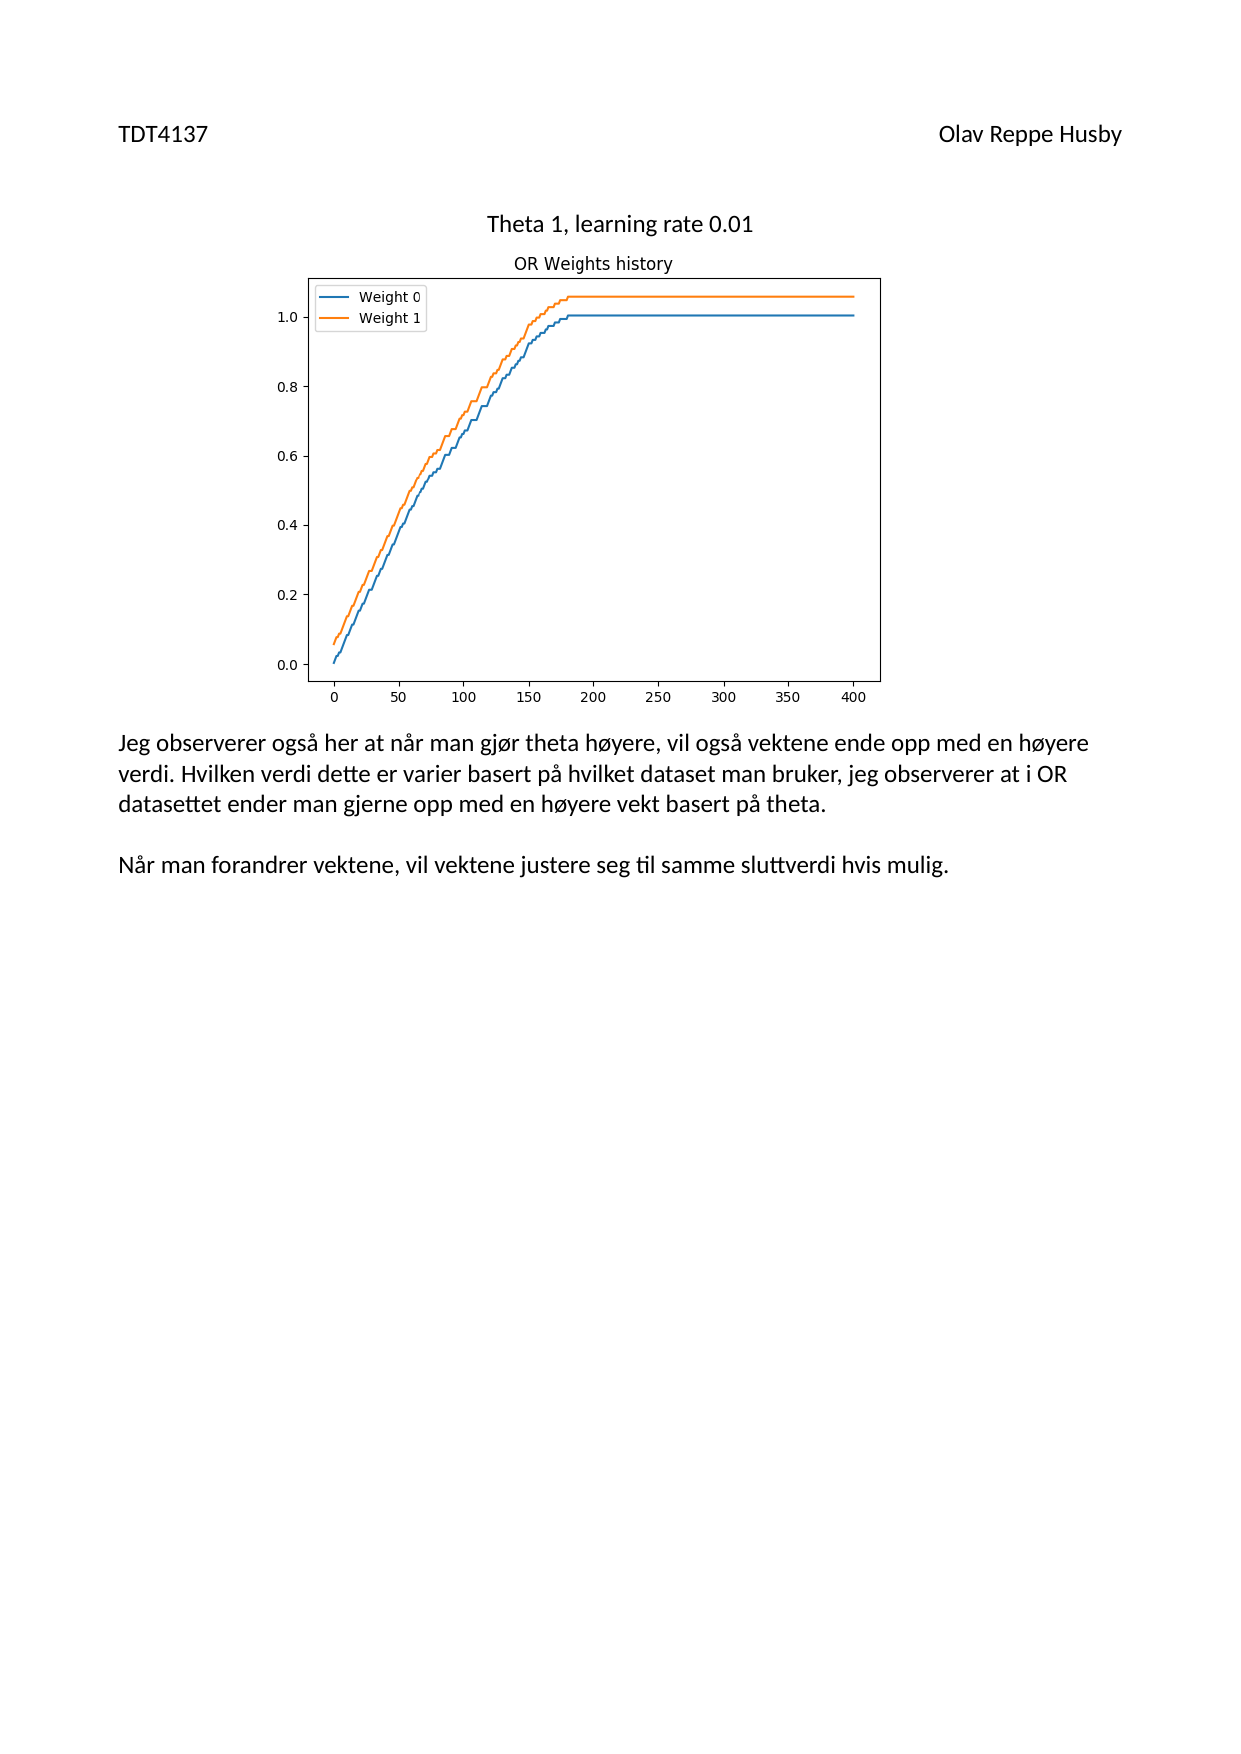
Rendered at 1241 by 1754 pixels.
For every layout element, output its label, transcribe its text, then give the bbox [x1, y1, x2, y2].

text Når man forandrer vektene, vil vektene justere seg til samme sluttverdi hvis mulig. [118, 849, 1122, 880]
text Jeg observerer også her at når man gjør theta høyere, vil også vektene ende opp med en høyere verdi. Hvilken verdi dette er varier basert på hvilket dataset man bruker, jeg observerer at i OR datasettet ender man gjerne opp med en høyere vekt basert på theta. [118, 727, 1122, 819]
picture [261, 241, 897, 719]
text Theta 1, learning rate 0.01 [118, 209, 1122, 239]
